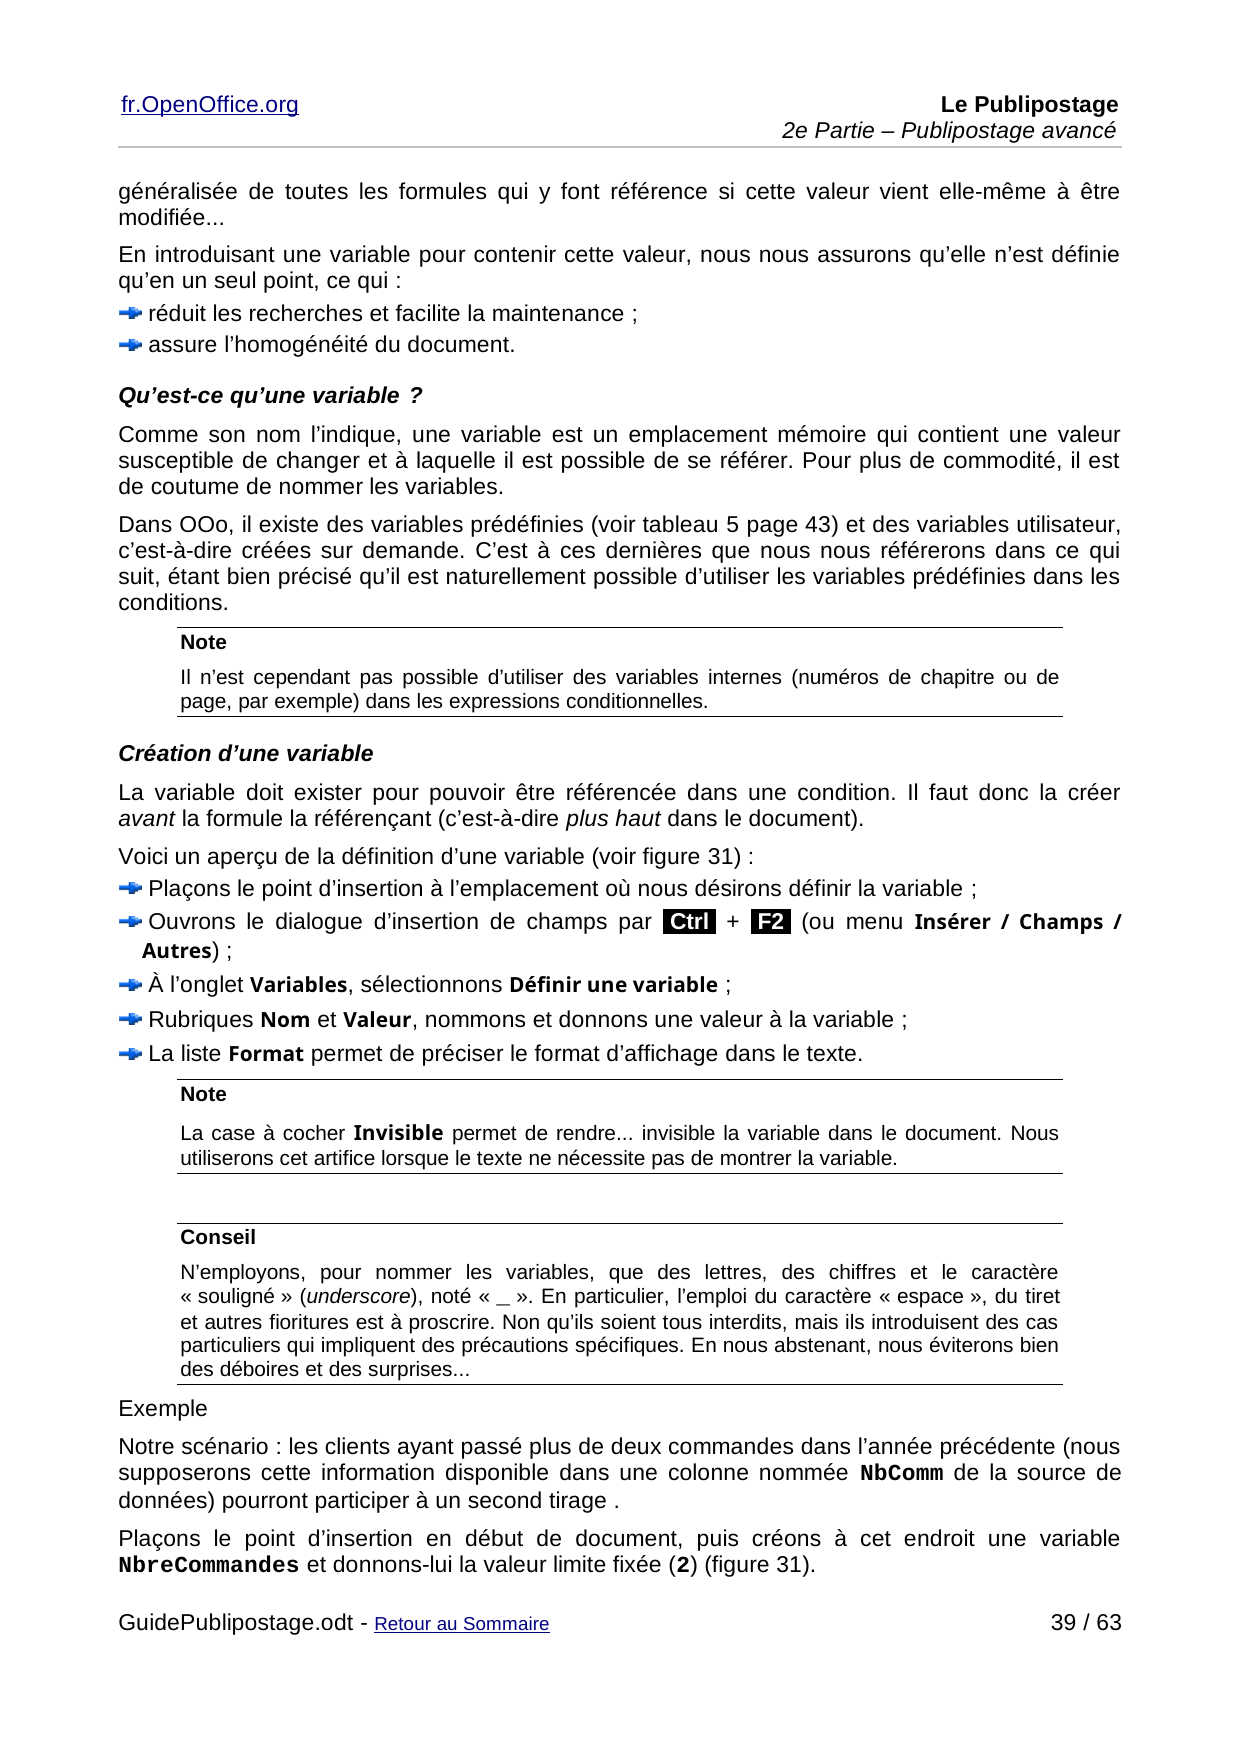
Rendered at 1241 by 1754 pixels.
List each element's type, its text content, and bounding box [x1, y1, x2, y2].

text En introduisant une variable pour contenir cette valeur, nous nous assurons qu’elle n’est définie qu’en un seul point, ce qui : [118, 242, 1122, 294]
text N’employons, pour nommer les variables, que des lettres, des chiffres et le caractère « souligné » (underscore), noté « _ ». En particulier, l’emploi du caractère « espace », du tiret et autres fioritures est à proscrire. Non qu’ils soient tous interdits, mais ils introduisent des cas particuliers qui impliquent des précautions spécifiques. En nous abstenant, nous éviterons bien des déboires et des surprises... [177, 1258, 1063, 1384]
picture [119, 882, 142, 894]
text Comme son nom l’indique, une variable est un emplacement mémoire qui contient une valeur susceptible de changer et à laquelle il est possible de se référer. Pour plus de commodité, il est de coutume de nommer les variables. [118, 421, 1122, 499]
list À l’onglet Variables, sélectionnons Définir une variable ; [118, 970, 1122, 999]
subtitle Qu’est-ce qu’une variable ? [118, 383, 1122, 409]
subtitle Création d’une variable [118, 741, 1122, 767]
list réduit les recherches et facilite la maintenance ; [118, 300, 1122, 326]
text Notre scénario : les clients ayant passé plus de deux commandes dans l’année précédente (nous supposerons cette information disponible dans une colonne nommée NbComm de la source de données) pourront participer à un second tirage . [118, 1433, 1122, 1514]
text La variable doit exister pour pouvoir être référencée dans une condition. Il faut donc la créer avant la formule la référençant (c’est-à-dire plus haut dans le document). [118, 779, 1122, 831]
list Ouvrons le dialogue d’insertion de champs par Ctrl + F2 (ou menu Insérer / Champs / Autres) ; [118, 907, 1122, 964]
text Conseil [177, 1224, 1063, 1249]
picture [119, 979, 142, 991]
picture [119, 916, 142, 927]
list Rubriques Nom et Valeur, nommons et donnons une valeur à la variable ; [118, 1004, 1122, 1033]
picture [119, 307, 142, 319]
text Il n’est cependant pas possible d’utiliser des variables internes (numéros de chapitre ou de page, par exemple) dans les expressions conditionnelles. [177, 663, 1063, 716]
text La case à cocher Invisible permet de rendre... invisible la variable dans le document. Nous utiliserons cet artifice lorsque le texte ne nécessite pas de montrer la variable. [177, 1115, 1063, 1173]
list La liste Format permet de préciser le format d’affichage dans le texte. [118, 1039, 1122, 1068]
text Exemple [118, 1396, 1122, 1422]
list Plaçons le point d’insertion à l’emplacement où nous désirons définir la variable ; [118, 875, 1122, 901]
text Note [177, 1080, 1063, 1106]
picture [119, 1048, 142, 1060]
text Note [177, 628, 1063, 654]
text Plaçons le point d’insertion en début de document, puis créons à cet endroit une variable NbreCommandes et donnons-lui la valeur limite fixée (2) (figure 31). [118, 1526, 1122, 1580]
picture [119, 339, 142, 351]
text généralisée de toutes les formules qui y font référence si cette valeur vient elle-même à être modifiée... [118, 178, 1122, 230]
list assure l’homogénéité du document. [118, 332, 1122, 358]
text Dans OOo, il existe des variables prédéfinies (voir tableau 5 page 44) et des variables utilisateur, c’est-à-dire créées sur demande. C’est à ces dernières que nous nous référerons dans ce qui suit, étant bien précisé qu’il est naturellement possible d’utiliser les variables prédéfinies dans les conditions. [118, 511, 1122, 616]
text Voici un aperçu de la définition d’une variable (voir figure 31) : [118, 843, 1122, 869]
picture [119, 1013, 142, 1025]
